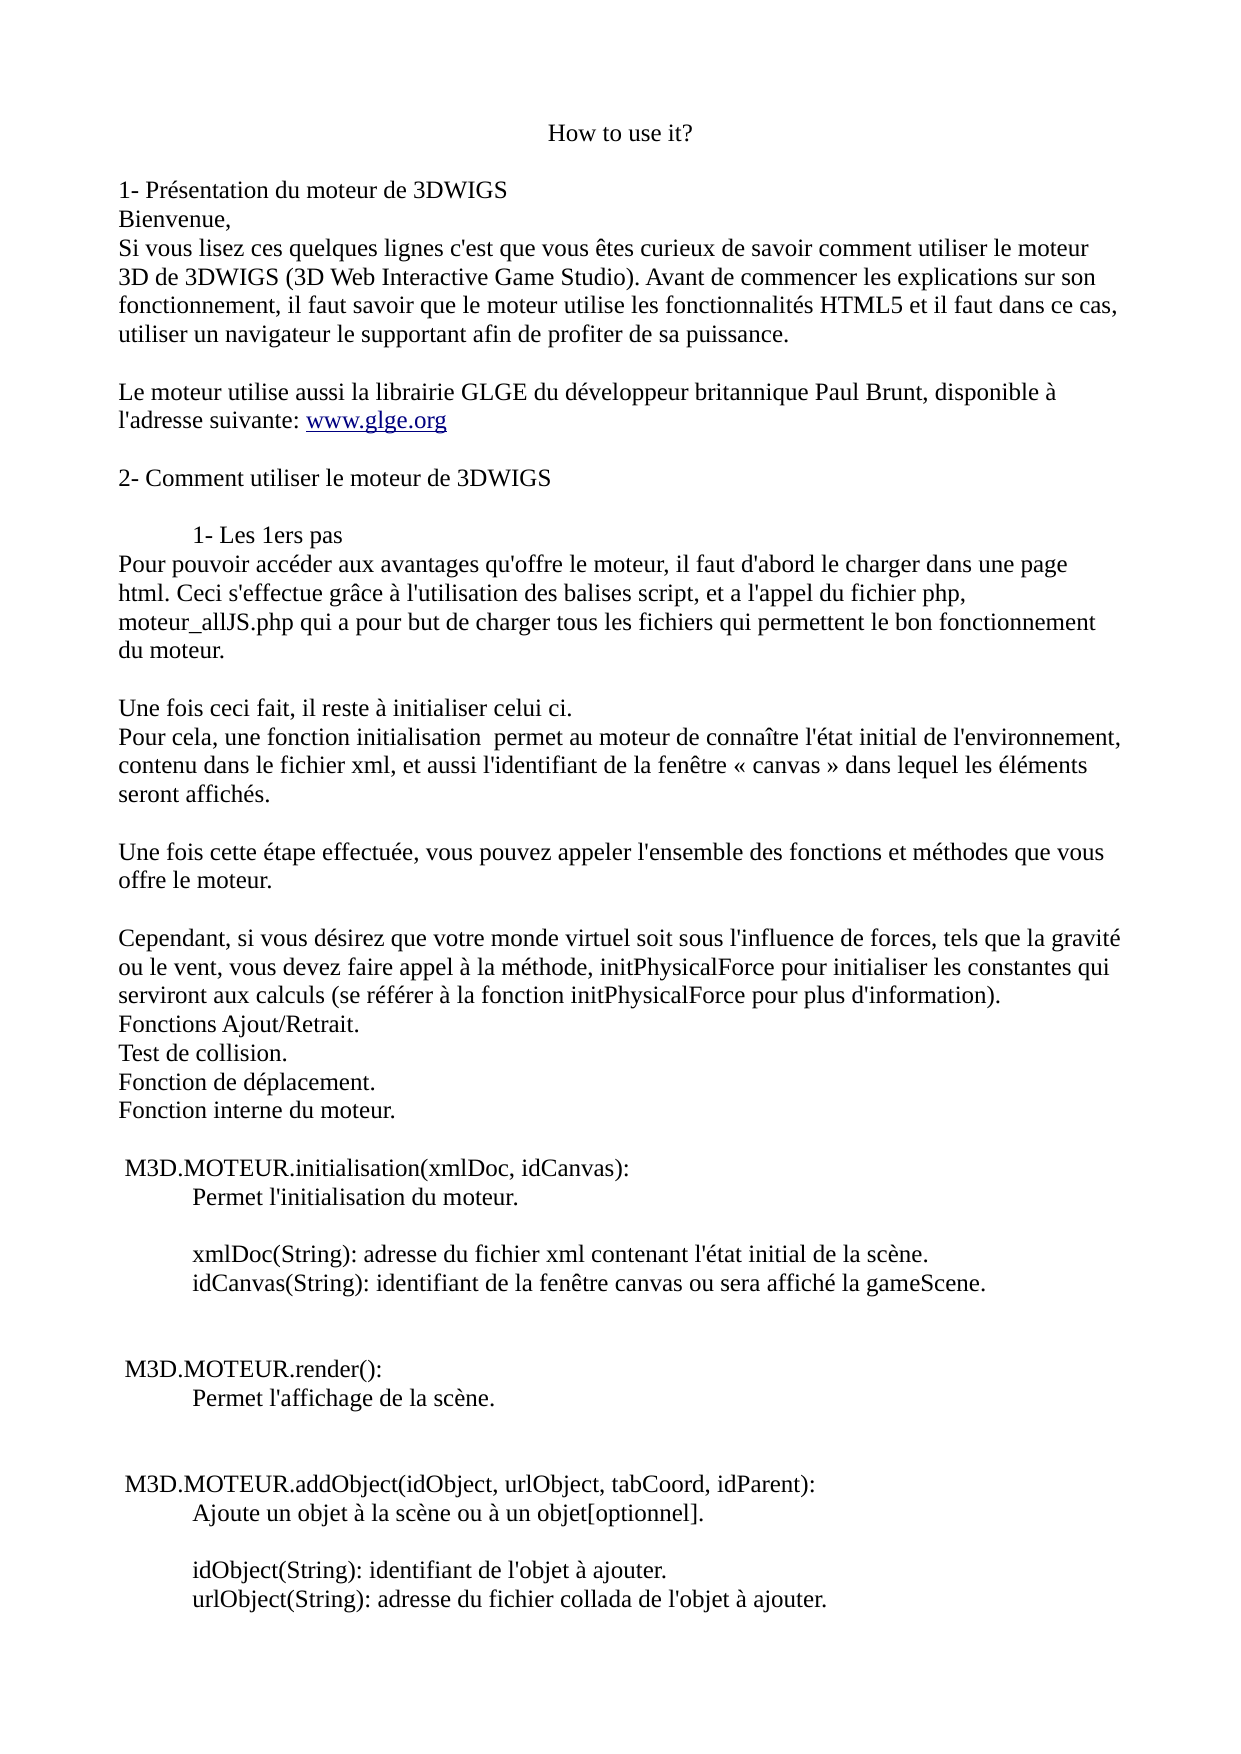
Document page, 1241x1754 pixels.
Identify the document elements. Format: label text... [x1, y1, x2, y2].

text Bienvenue, [118, 204, 1122, 233]
text Test de collision. [118, 1038, 1122, 1067]
text idObject(String): identifiant de l'objet à ajouter. [118, 1556, 1122, 1584]
text M3D.MOTEUR.render(): [118, 1354, 1122, 1383]
text Ajoute un objet à la scène ou à un objet[optionnel]. [118, 1498, 1122, 1527]
text urlObject(String): adresse du fichier collada de l'objet à ajouter. [118, 1584, 1122, 1613]
text Une fois ceci fait, il reste à initialiser celui ci. [118, 693, 1122, 722]
text How to use it? [118, 118, 1122, 147]
text Cependant, si vous désirez que votre monde virtuel soit sous l'influence de forces, tels que la gravité ou le vent, vous devez faire appel à la méthode, initPhysicalForce pour initialiser les constantes qui serviront aux calculs (se référer à la fonction initPhysicalForce pour plus d'information). [118, 923, 1122, 1009]
text M3D.MOTEUR.addObject(idObject, urlObject, tabCoord, idParent): [118, 1469, 1122, 1498]
text Le moteur utilise aussi la librairie GLGE du développeur britannique Paul Brunt, disponible à l'adresse suivante: www.glge.org [118, 377, 1122, 434]
text M3D.MOTEUR.initialisation(xmlDoc, idCanvas): [118, 1153, 1122, 1182]
text Fonction interne du moteur. [118, 1096, 1122, 1124]
text Fonctions Ajout/Retrait. [118, 1009, 1122, 1038]
text Permet l'affichage de la scène. [118, 1383, 1122, 1412]
text Une fois cette étape effectuée, vous pouvez appeler l'ensemble des fonctions et méthodes que vous offre le moteur. [118, 837, 1122, 894]
text xmlDoc(String): adresse du fichier xml contenant l'état initial de la scène. [118, 1239, 1122, 1268]
text 2- Comment utiliser le moteur de 3DWIGS [118, 463, 1122, 492]
text idCanvas(String): identifiant de la fenêtre canvas ou sera affiché la gameScene. [118, 1268, 1122, 1297]
text Fonction de déplacement. [118, 1067, 1122, 1096]
text 1- Présentation du moteur de 3DWIGS [118, 176, 1122, 204]
text Permet l'initialisation du moteur. [118, 1182, 1122, 1211]
text Pour cela, une fonction initialisation permet au moteur de connaître l'état initial de l'environnement, contenu dans le fichier xml, et aussi l'identifiant de la fenêtre « canvas » dans lequel les éléments seront affichés. [118, 722, 1122, 808]
text Si vous lisez ces quelques lignes c'est que vous êtes curieux de savoir comment utiliser le moteur 3D de 3DWIGS (3D Web Interactive Game Studio). Avant de commencer les explications sur son fonctionnement, il faut savoir que le moteur utilise les fonctionnalités HTML5 et il faut dans ce cas, utiliser un navigateur le supportant afin de profiter de sa puissance. [118, 233, 1122, 348]
text 1- Les 1ers pas [118, 521, 1122, 549]
text Pour pouvoir accéder aux avantages qu'offre le moteur, il faut d'abord le charger dans une page html. Ceci s'effectue grâce à l'utilisation des balises script, et a l'appel du fichier php, moteur_allJS.php qui a pour but de charger tous les fichiers qui permettent le bon fonctionnement du moteur. [118, 549, 1122, 664]
